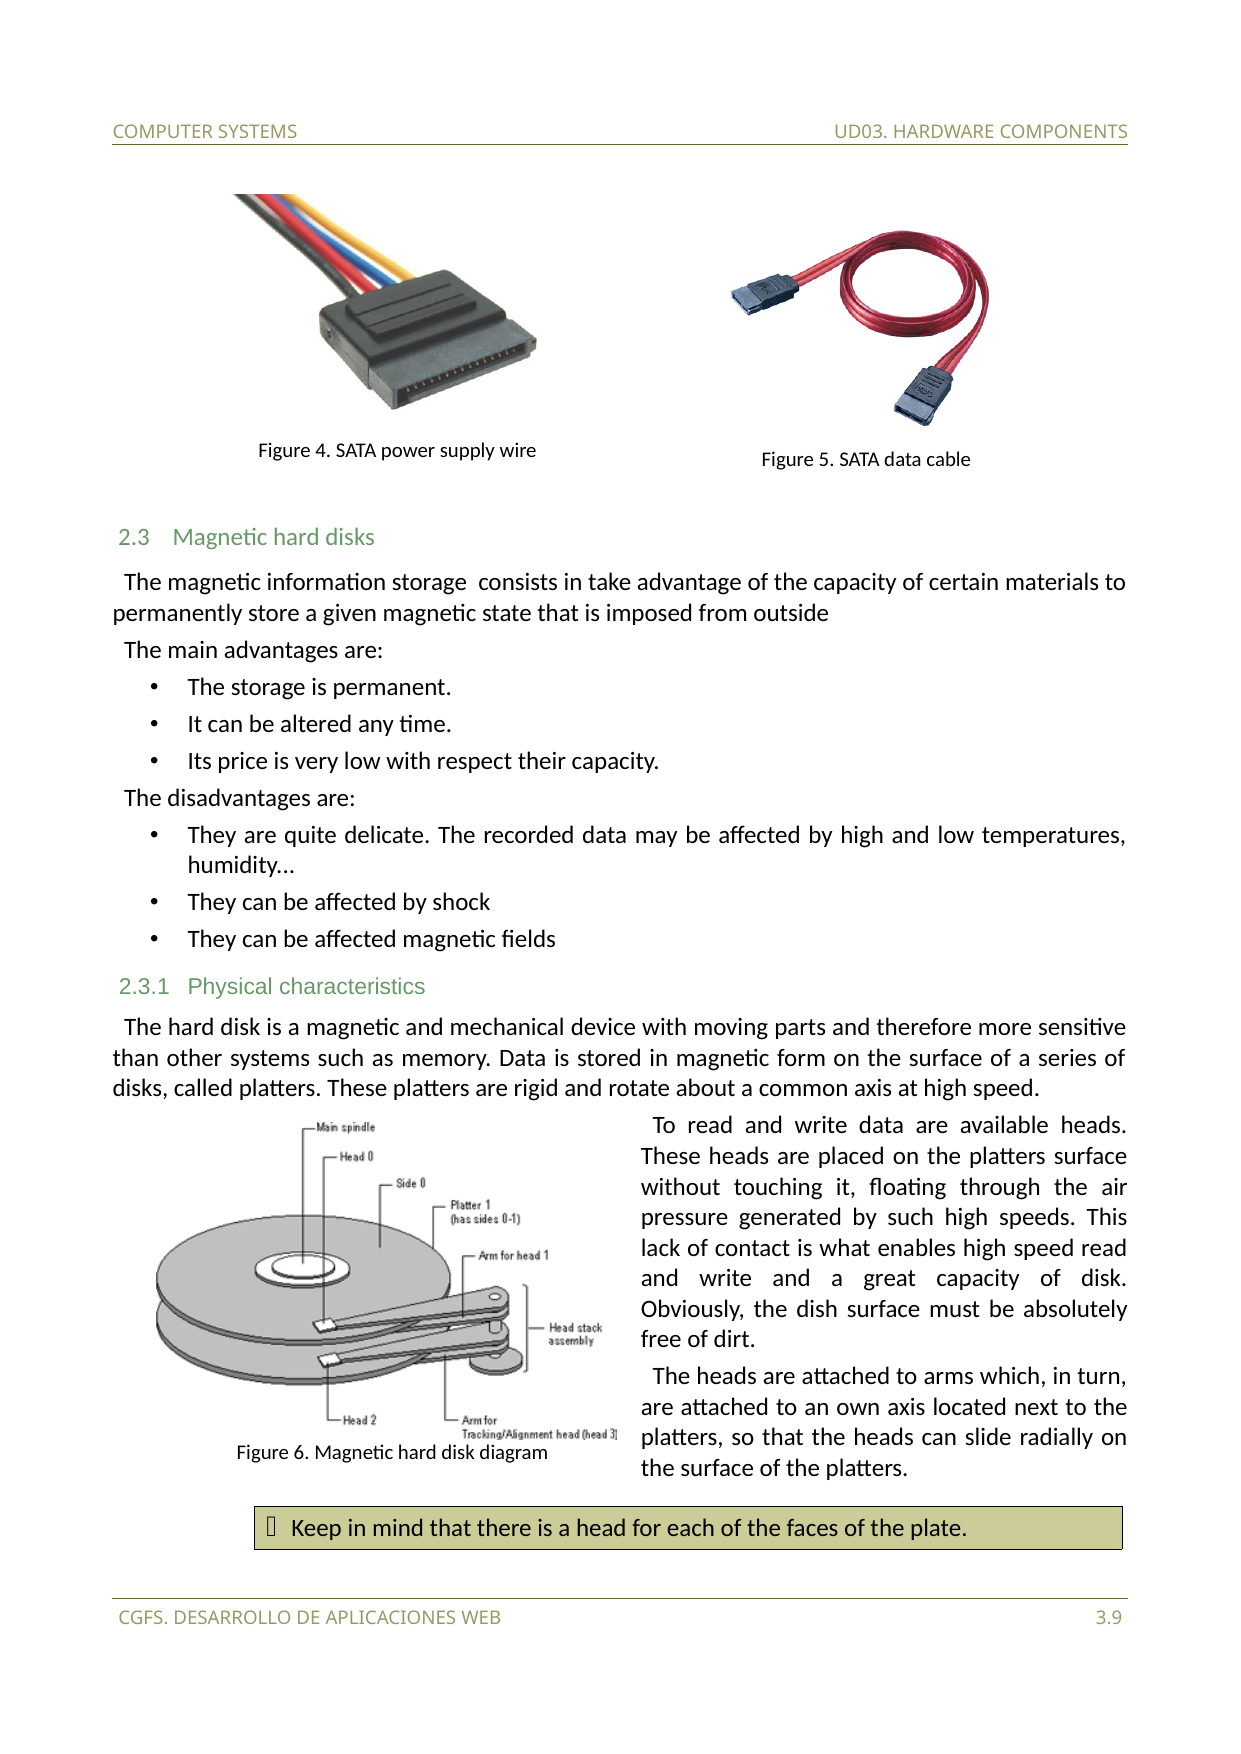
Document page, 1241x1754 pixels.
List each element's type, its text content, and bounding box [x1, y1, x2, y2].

text The main advantages are: [112, 634, 1128, 664]
list It can be altered any time. [150, 708, 1128, 738]
list They can be affected by shock [150, 886, 1128, 917]
list Its price is very low with respect their capacity. [150, 745, 1128, 776]
text The magnetic information storage consists in take advantage of the capacity of certain materials to permanently store a given magnetic state that is imposed from outside [112, 567, 1128, 628]
picture [713, 215, 1008, 447]
text  Keep in mind that there is a head for each of the faces of the plate. [255, 1507, 1122, 1549]
text Figure 4. SATA power supply wire [204, 437, 579, 462]
list They can be affected magnetic fields [150, 923, 1128, 954]
subtitle Magnetic hard disks [112, 521, 1128, 552]
picture [203, 194, 579, 437]
text The heads are attached to arms which, in turn, are attached to an own axis located next to the platters, so that the heads can slide radially on the surface of the platters. [112, 1360, 1128, 1482]
text The hard disk is a magnetic and mechanical device with moving parts and therefore more sensitive than other systems such as memory. Data is stored in magnetic form on the surface of a series of disks, called platters. These platters are rigid and rotate about a common axis at high speed. [112, 1012, 1128, 1103]
text Figure 6. Magnetic hard disk diagram [156, 1440, 617, 1465]
list The storage is permanent. [150, 671, 1128, 702]
text To read and write data are available heads. These heads are placed on the platters surface without touching it, floating through the air pressure generated by such high speeds. This lack of contact is what enables high speed read and write and a great capacity of disk. Obviously, the dish surface must be absolutely free of dirt. [112, 1109, 1128, 1354]
list They are quite delicate. The recorded data may be affected by high and low temperatures, humidity... [150, 819, 1128, 880]
text Figure 5. SATA data cable [714, 447, 1007, 472]
subtitle Physical characteristics [112, 973, 1128, 999]
picture [156, 1122, 617, 1440]
text The disadvantages are: [112, 782, 1128, 812]
